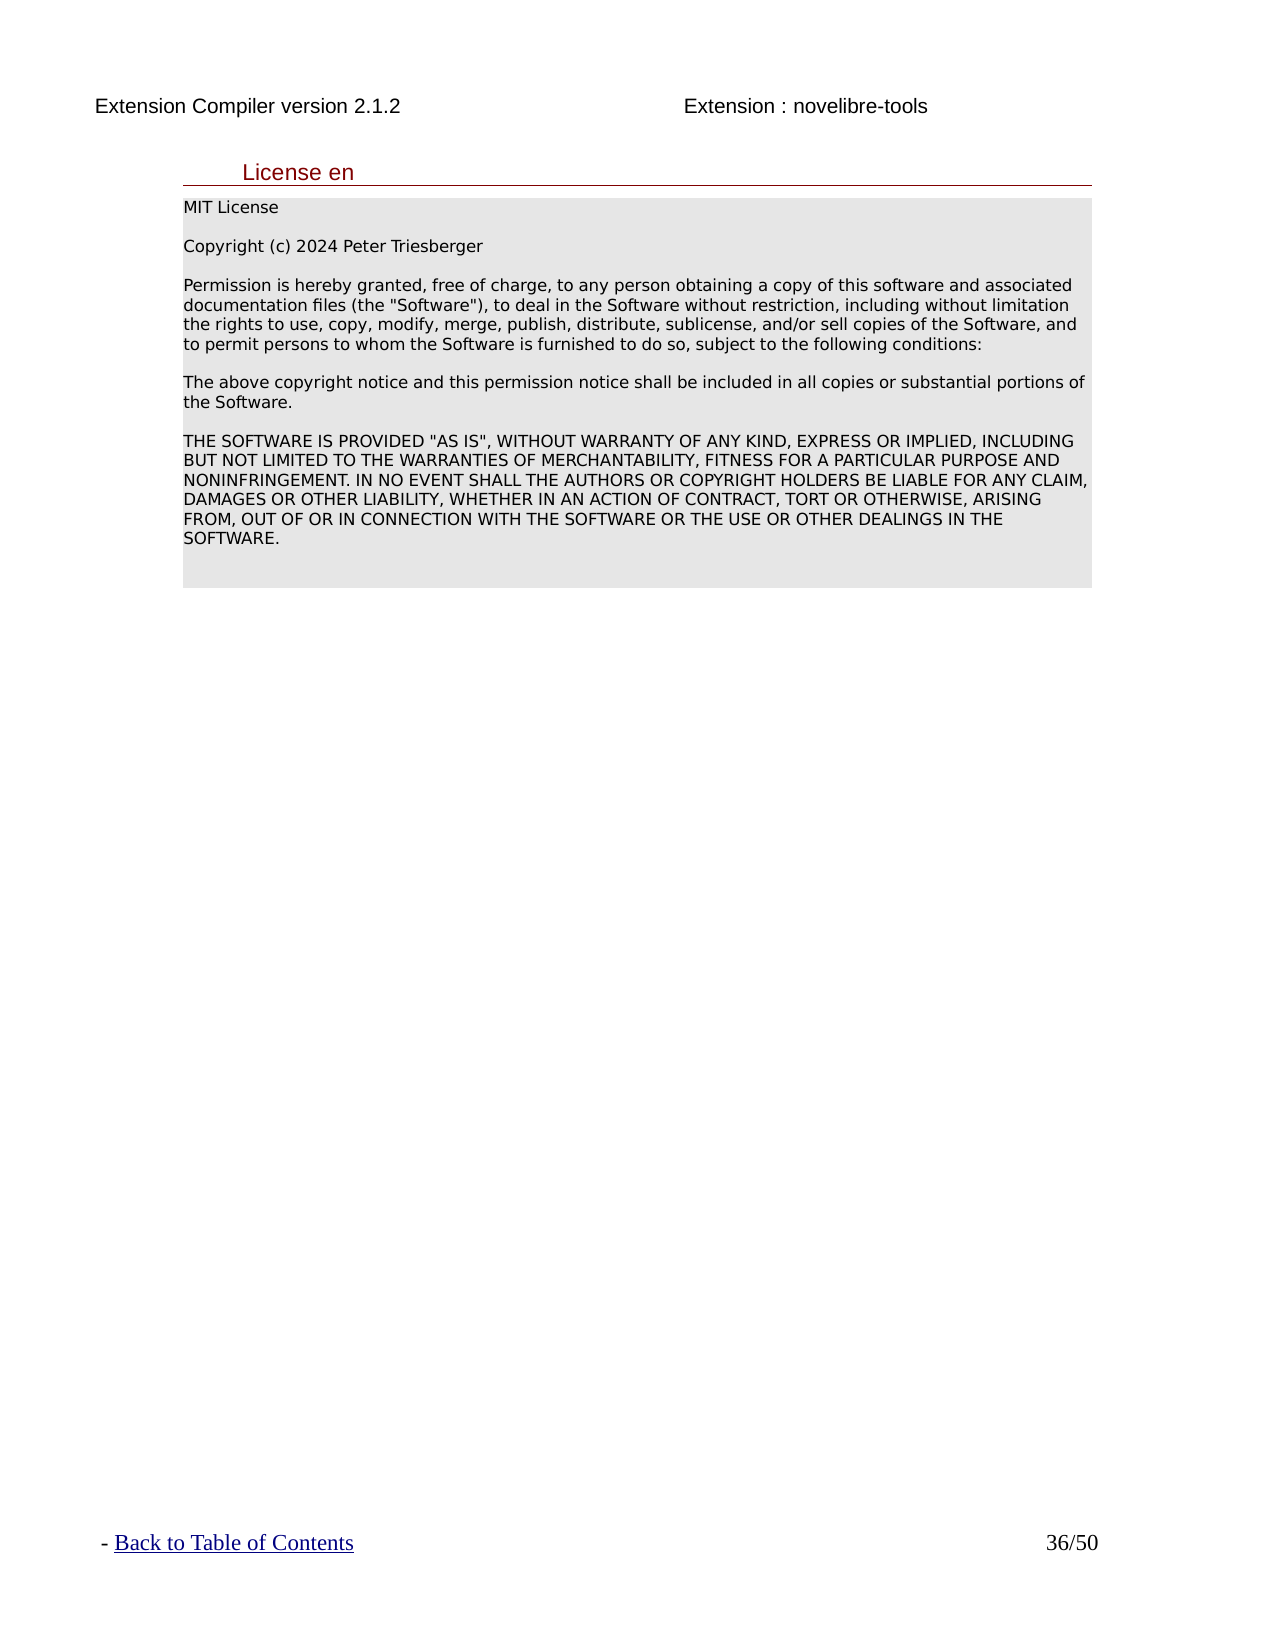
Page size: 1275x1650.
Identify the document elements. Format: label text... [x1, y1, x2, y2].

text MIT License [183, 198, 1092, 218]
text The above copyright notice and this permission notice shall be included in all copies or substantial portions of the Software. [183, 373, 1092, 412]
text License en [183, 159, 1092, 185]
text Copyright (c) 2024 Peter Triesberger [183, 237, 1092, 257]
text Permission is hereby granted, free of charge, to any person obtaining a copy of this software and associated documentation files (the "Software"), to deal in the Software without restriction, including without limitation the rights to use, copy, modify, merge, publish, distribute, sublicense, and/or sell copies of the Software, and to permit persons to whom the Software is furnished to do so, subject to the following conditions: [183, 276, 1092, 354]
text THE SOFTWARE IS PROVIDED "AS IS", WITHOUT WARRANTY OF ANY KIND, EXPRESS OR IMPLIED, INCLUDING BUT NOT LIMITED TO THE WARRANTIES OF MERCHANTABILITY, FITNESS FOR A PARTICULAR PURPOSE AND NONINFRINGEMENT. IN NO EVENT SHALL THE AUTHORS OR COPYRIGHT HOLDERS BE LIABLE FOR ANY CLAIM, DAMAGES OR OTHER LIABILITY, WHETHER IN AN ACTION OF CONTRACT, TORT OR OTHERWISE, ARISING FROM, OUT OF OR IN CONNECTION WITH THE SOFTWARE OR THE USE OR OTHER DEALINGS IN THE SOFTWARE. [183, 432, 1092, 549]
